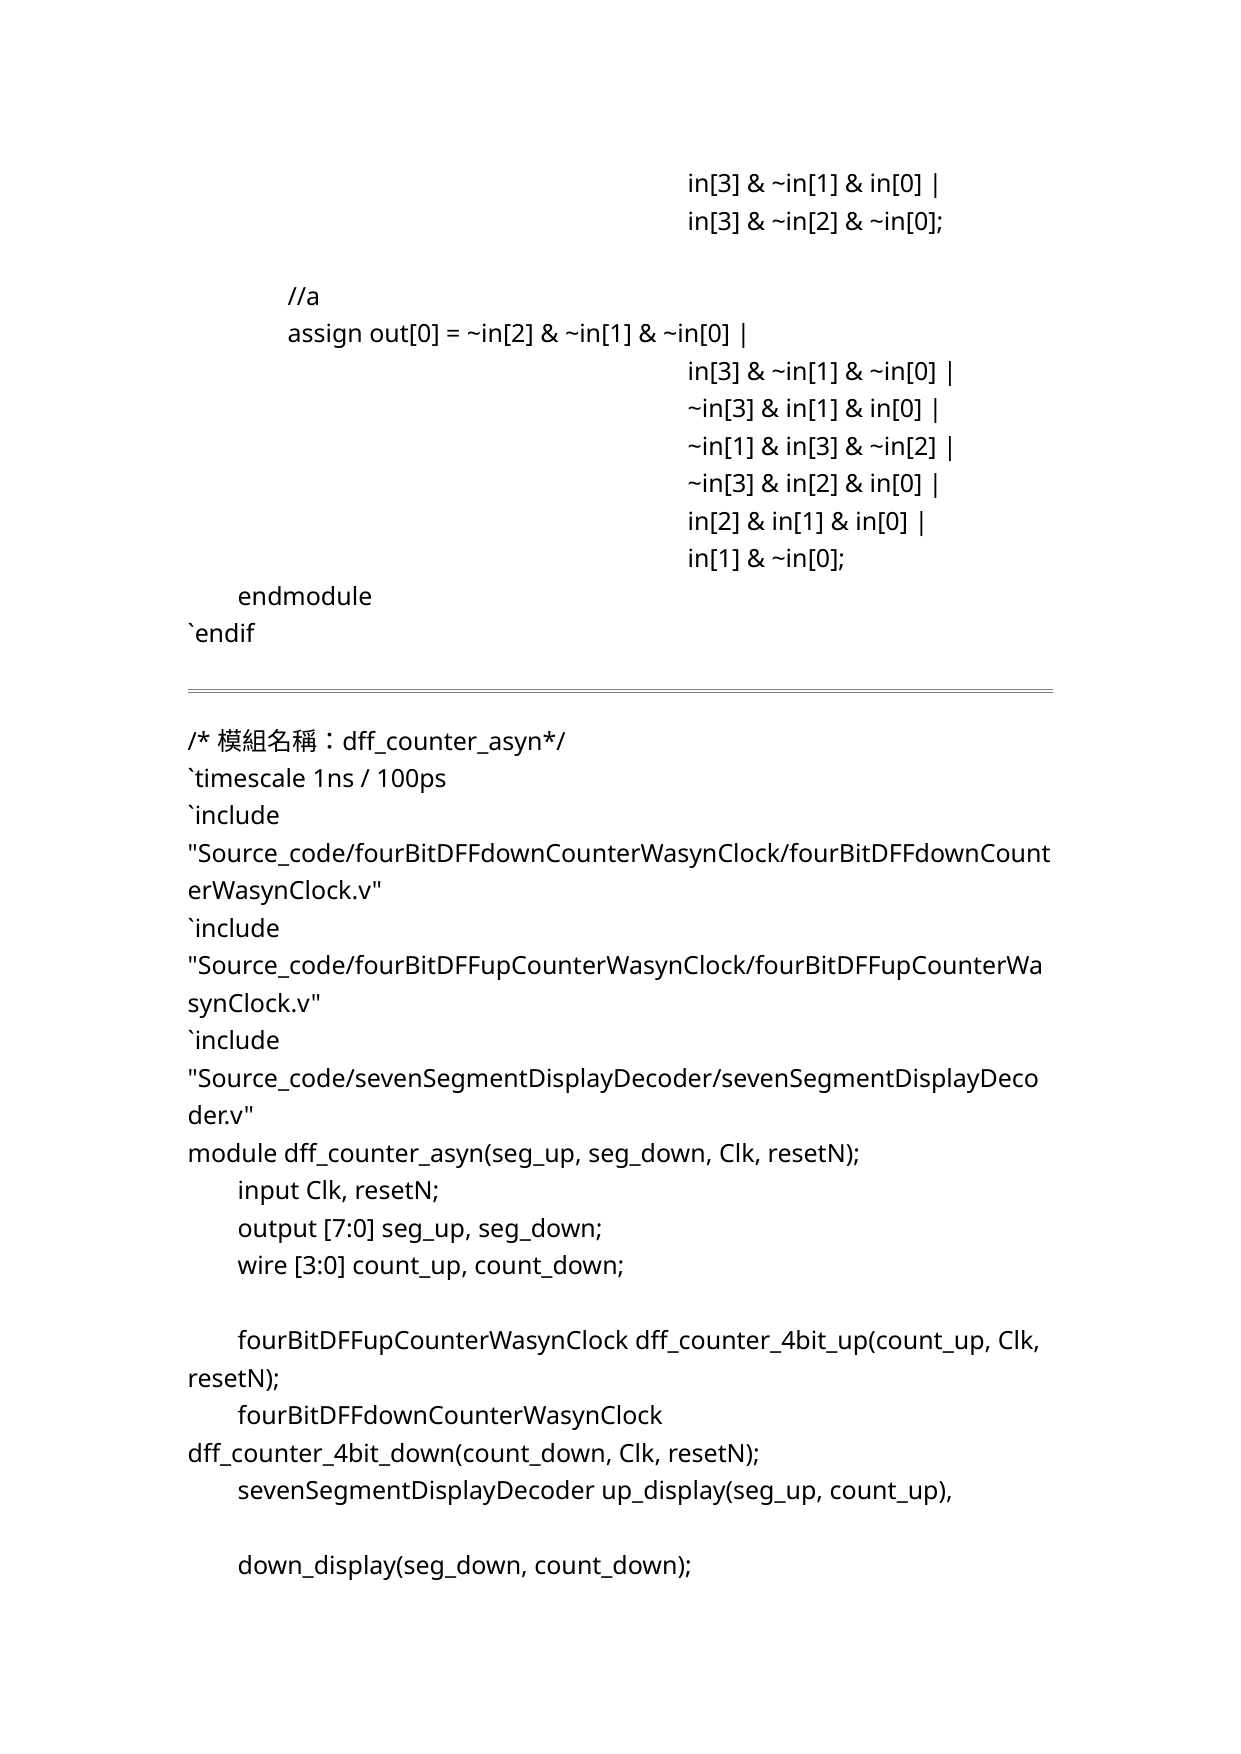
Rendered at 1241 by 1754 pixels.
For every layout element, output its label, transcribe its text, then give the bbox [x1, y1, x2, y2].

text fourBitDFFupCounterWasynClock dff_counter_4bit_up(count_up, Clk, resetN); [187, 1321, 1053, 1396]
text /* 模組名稱：dff_counter_asyn*/ [187, 721, 1053, 759]
text ~in[3] & in[1] & in[0] | [187, 389, 1053, 427]
text in[1] & ~in[0]; [187, 539, 1053, 577]
text ~in[1] & in[3] & ~in[2] | [187, 427, 1053, 464]
text output [7:0] seg_up, seg_down; [187, 1209, 1053, 1246]
text down_display(seg_down, count_down); [187, 1509, 1053, 1584]
text input Clk, resetN; [187, 1171, 1053, 1209]
text `include "Source_code/fourBitDFFdownCounterWasynClock/fourBitDFFdownCounterWasynClock.v" [187, 796, 1053, 909]
text endmodule [187, 577, 1053, 614]
text //a [187, 277, 1053, 314]
text `include "Source_code/fourBitDFFupCounterWasynClock/fourBitDFFupCounterWasynClock.v" [187, 909, 1053, 1021]
text `include "Source_code/sevenSegmentDisplayDecoder/sevenSegmentDisplayDecoder.v" [187, 1021, 1053, 1134]
text in[3] & ~in[2] & ~in[0]; [187, 202, 1053, 239]
text fourBitDFFdownCounterWasynClock dff_counter_4bit_down(count_down, Clk, resetN); [187, 1396, 1053, 1471]
text `endif [187, 614, 1053, 652]
text ~in[3] & in[2] & in[0] | [187, 464, 1053, 502]
text module dff_counter_asyn(seg_up, seg_down, Clk, resetN); [187, 1134, 1053, 1171]
text assign out[0] = ~in[2] & ~in[1] & ~in[0] | [187, 314, 1053, 352]
text in[3] & ~in[1] & ~in[0] | [187, 352, 1053, 389]
text sevenSegmentDisplayDecoder up_display(seg_up, count_up), [187, 1471, 1053, 1509]
text in[3] & ~in[1] & in[0] | [187, 164, 1053, 202]
text in[2] & in[1] & in[0] | [187, 502, 1053, 539]
text `timescale 1ns / 100ps [187, 759, 1053, 796]
text wire [3:0] count_up, count_down; [187, 1246, 1053, 1284]
